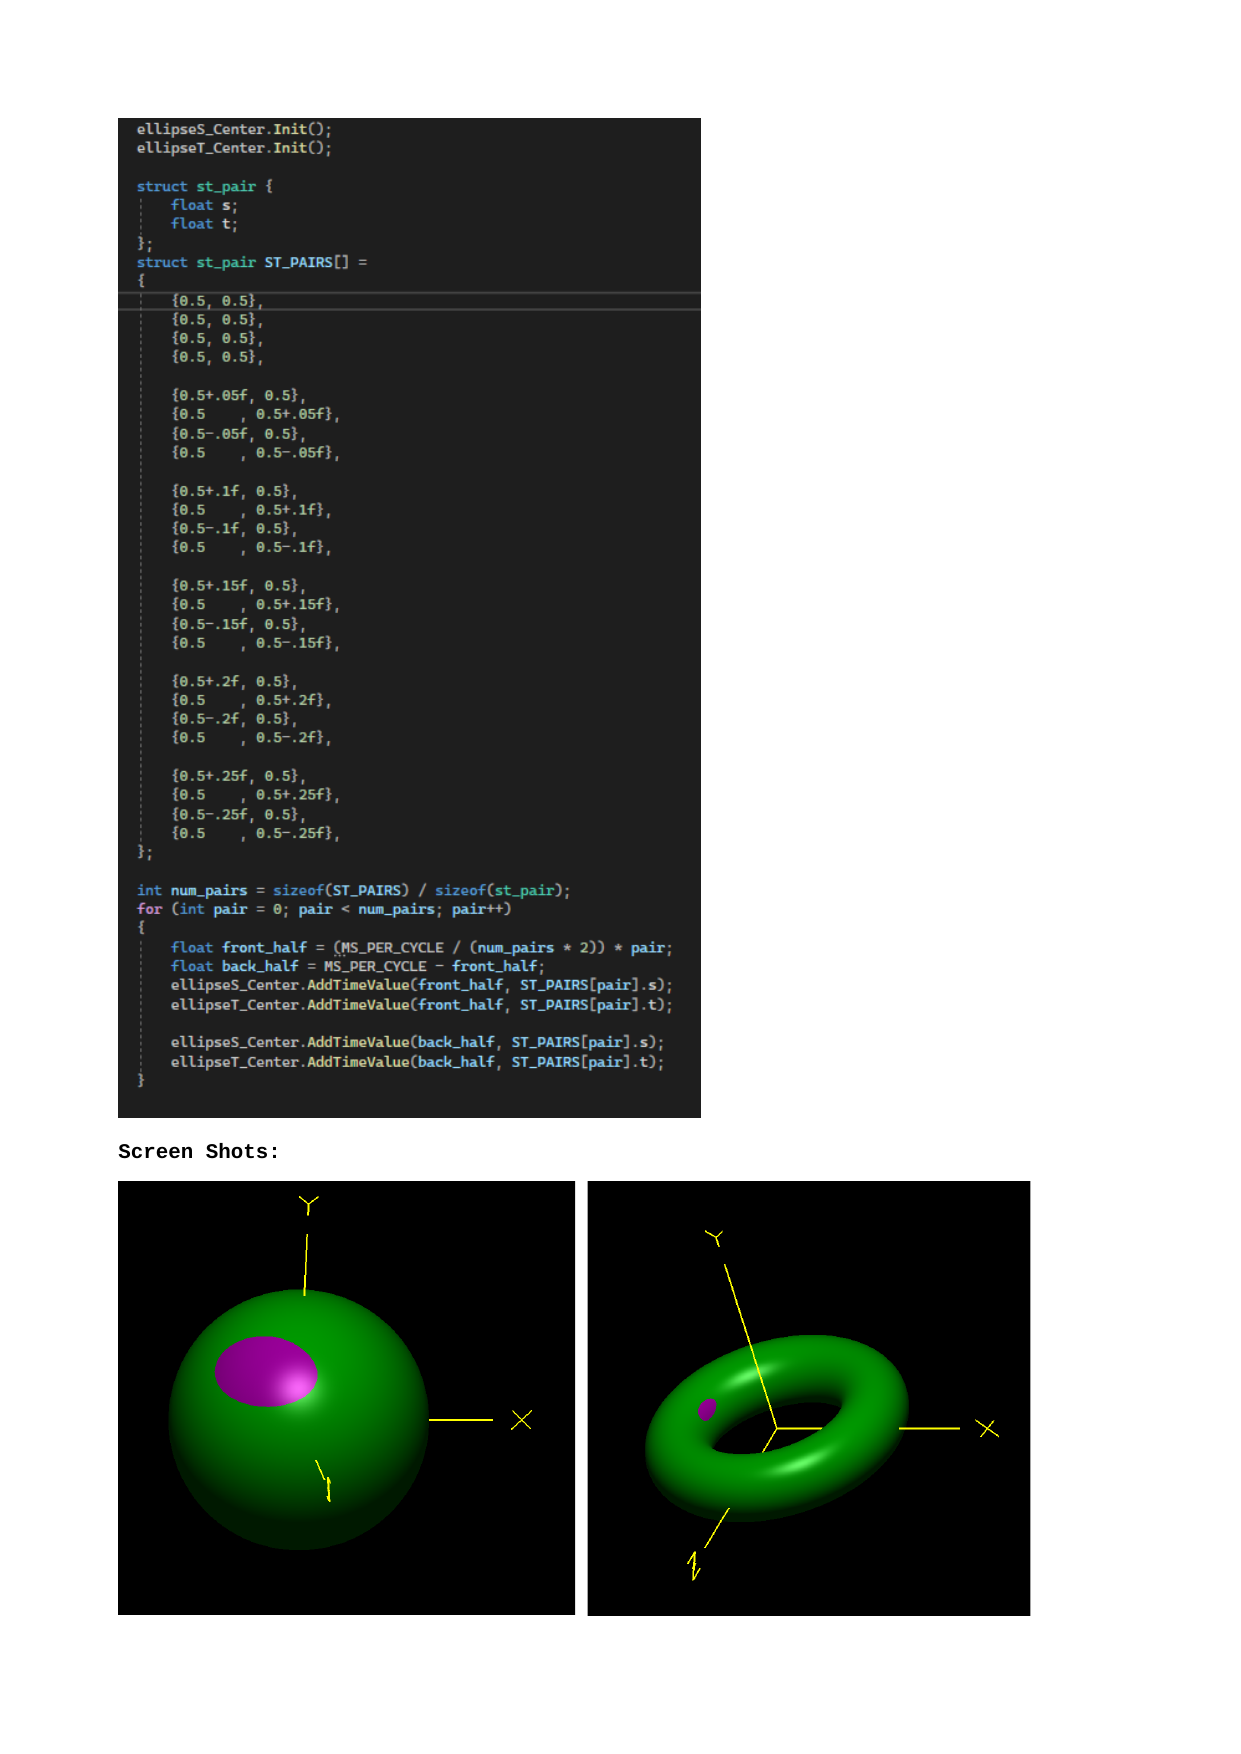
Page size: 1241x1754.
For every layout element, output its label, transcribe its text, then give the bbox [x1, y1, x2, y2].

text Screen Shots: [118, 1141, 1122, 1164]
